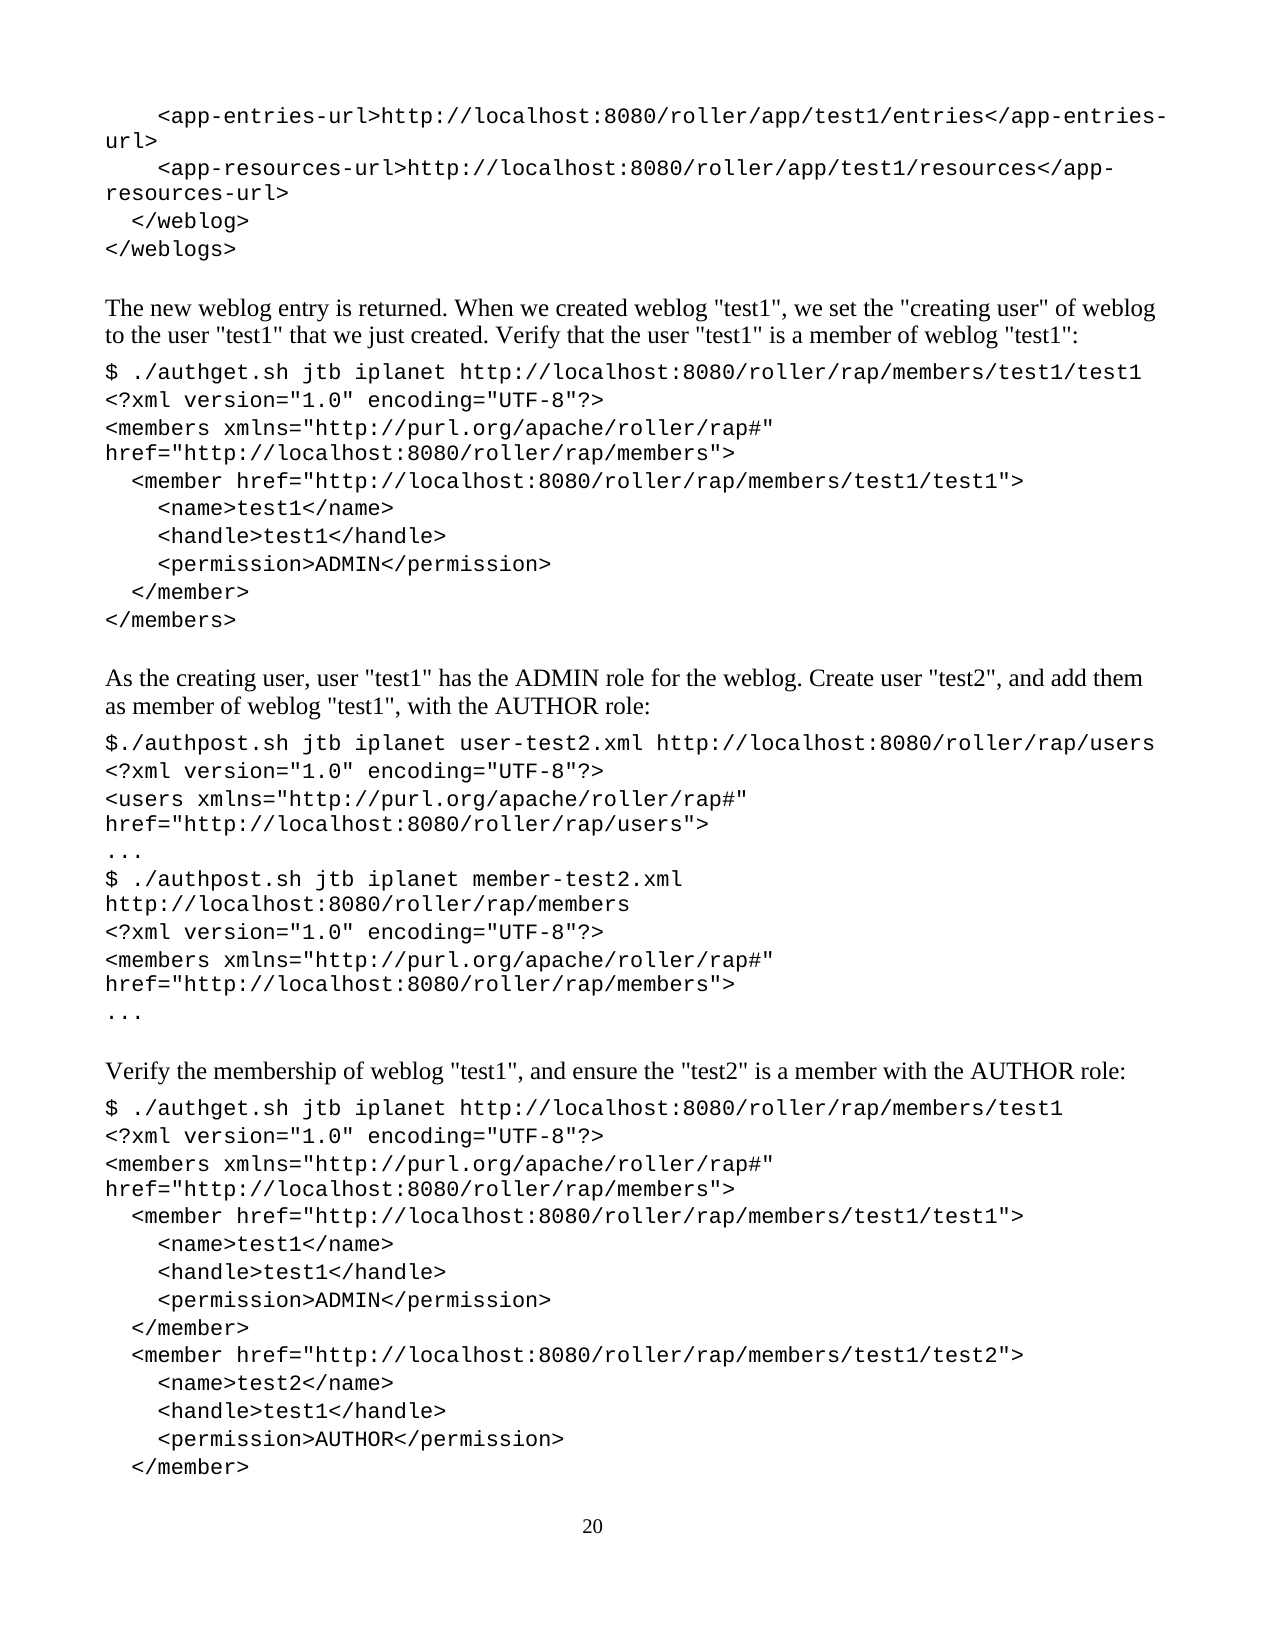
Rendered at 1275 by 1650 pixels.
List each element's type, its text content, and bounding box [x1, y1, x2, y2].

text $ ./authget.sh jtb iplanet http://localhost:8080/roller/rap/members/test1/test1 [105, 362, 1170, 386]
text $ ./authget.sh jtb iplanet http://localhost:8080/roller/rap/members/test1 [105, 1097, 1170, 1122]
text <app-resources-url>http://localhost:8080/roller/app/test1/resources</app-resources-url> [105, 158, 1170, 207]
text <permission>ADMIN</permission> [105, 1289, 1170, 1314]
text <name>test1</name> [105, 498, 1170, 522]
text Verify the membership of weblog "test1", and ensure the "test2" is a member with the AUTHOR role: [105, 1057, 1170, 1085]
text <members xmlns="http://purl.org/apache/roller/rap#" href="http://localhost:8080/roller/rap/members"> [105, 949, 1170, 998]
text <?xml version="1.0" encoding="UTF-8"?> [105, 1125, 1170, 1150]
text <members xmlns="http://purl.org/apache/roller/rap#" href="http://localhost:8080/roller/rap/members"> [105, 1153, 1170, 1202]
text <name>test2</name> [105, 1372, 1170, 1397]
text </member> [105, 1456, 1170, 1481]
text <handle>test1</handle> [105, 525, 1170, 550]
text ... [105, 1001, 1170, 1026]
text </weblogs> [105, 238, 1170, 263]
text <?xml version="1.0" encoding="UTF-8"?> [105, 389, 1170, 414]
text <?xml version="1.0" encoding="UTF-8"?> [105, 921, 1170, 946]
text <app-entries-url>http://localhost:8080/roller/app/test1/entries</app-entries-url> [105, 105, 1170, 154]
text <permission>AUTHOR</permission> [105, 1428, 1170, 1453]
text $ ./authpost.sh jtb iplanet member-test2.xml http://localhost:8080/roller/rap/members [105, 868, 1170, 918]
text $./authpost.sh jtb iplanet user-test2.xml http://localhost:8080/roller/rap/users [105, 732, 1170, 757]
text </members> [105, 609, 1170, 634]
text <handle>test1</handle> [105, 1400, 1170, 1425]
text As the creating user, user "test1" has the ADMIN role for the weblog. Create user "test2", and add them as member of weblog "test1", with the AUTHOR role: [105, 664, 1170, 720]
text <handle>test1</handle> [105, 1261, 1170, 1286]
text <permission>ADMIN</permission> [105, 553, 1170, 578]
text The new weblog entry is returned. When we created weblog "test1", we set the "creating user" of weblog to the user "test1" that we just created. Verify that the user "test1" is a member of weblog "test1": [105, 294, 1170, 349]
text <members xmlns="http://purl.org/apache/roller/rap#" href="http://localhost:8080/roller/rap/members"> [105, 417, 1170, 467]
text <users xmlns="http://purl.org/apache/roller/rap#" href="http://localhost:8080/roller/rap/users"> [105, 788, 1170, 838]
text ... [105, 841, 1170, 865]
text <member href="http://localhost:8080/roller/rap/members/test1/test2"> [105, 1344, 1170, 1369]
text </member> [105, 1317, 1170, 1342]
text <member href="http://localhost:8080/roller/rap/members/test1/test1"> [105, 1206, 1170, 1230]
text <?xml version="1.0" encoding="UTF-8"?> [105, 760, 1170, 785]
text </member> [105, 581, 1170, 606]
text <name>test1</name> [105, 1233, 1170, 1258]
text <member href="http://localhost:8080/roller/rap/members/test1/test1"> [105, 470, 1170, 494]
text </weblog> [105, 210, 1170, 235]
